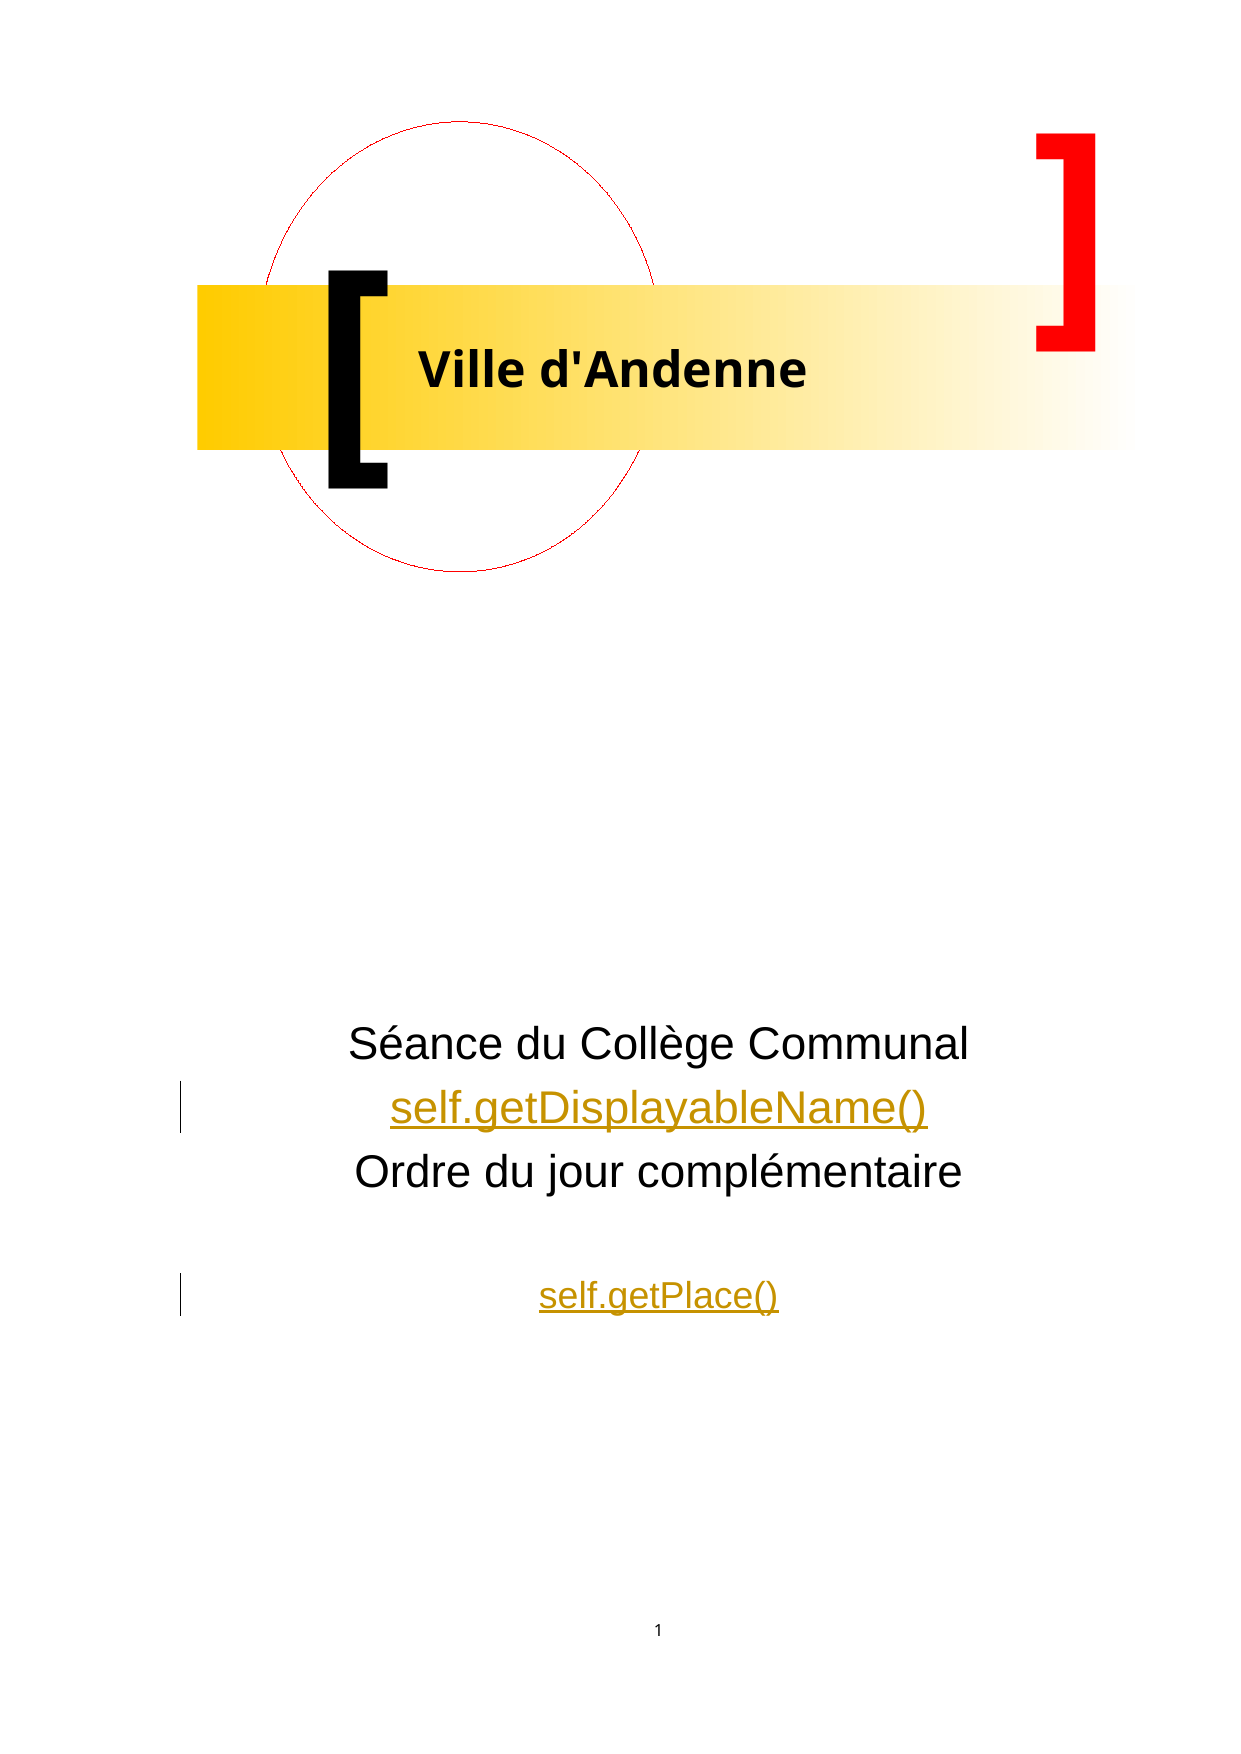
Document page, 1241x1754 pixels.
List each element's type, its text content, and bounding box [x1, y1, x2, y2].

table_cell self.getDisplayableName() [195, 1075, 1122, 1139]
table_cell Ordre du jour complémentaire [195, 1139, 1122, 1203]
table_cell self.getPlace() [195, 1267, 1122, 1322]
table_cell [195, 1203, 1122, 1267]
table_header Séance du Collège Communal [195, 1011, 1122, 1075]
